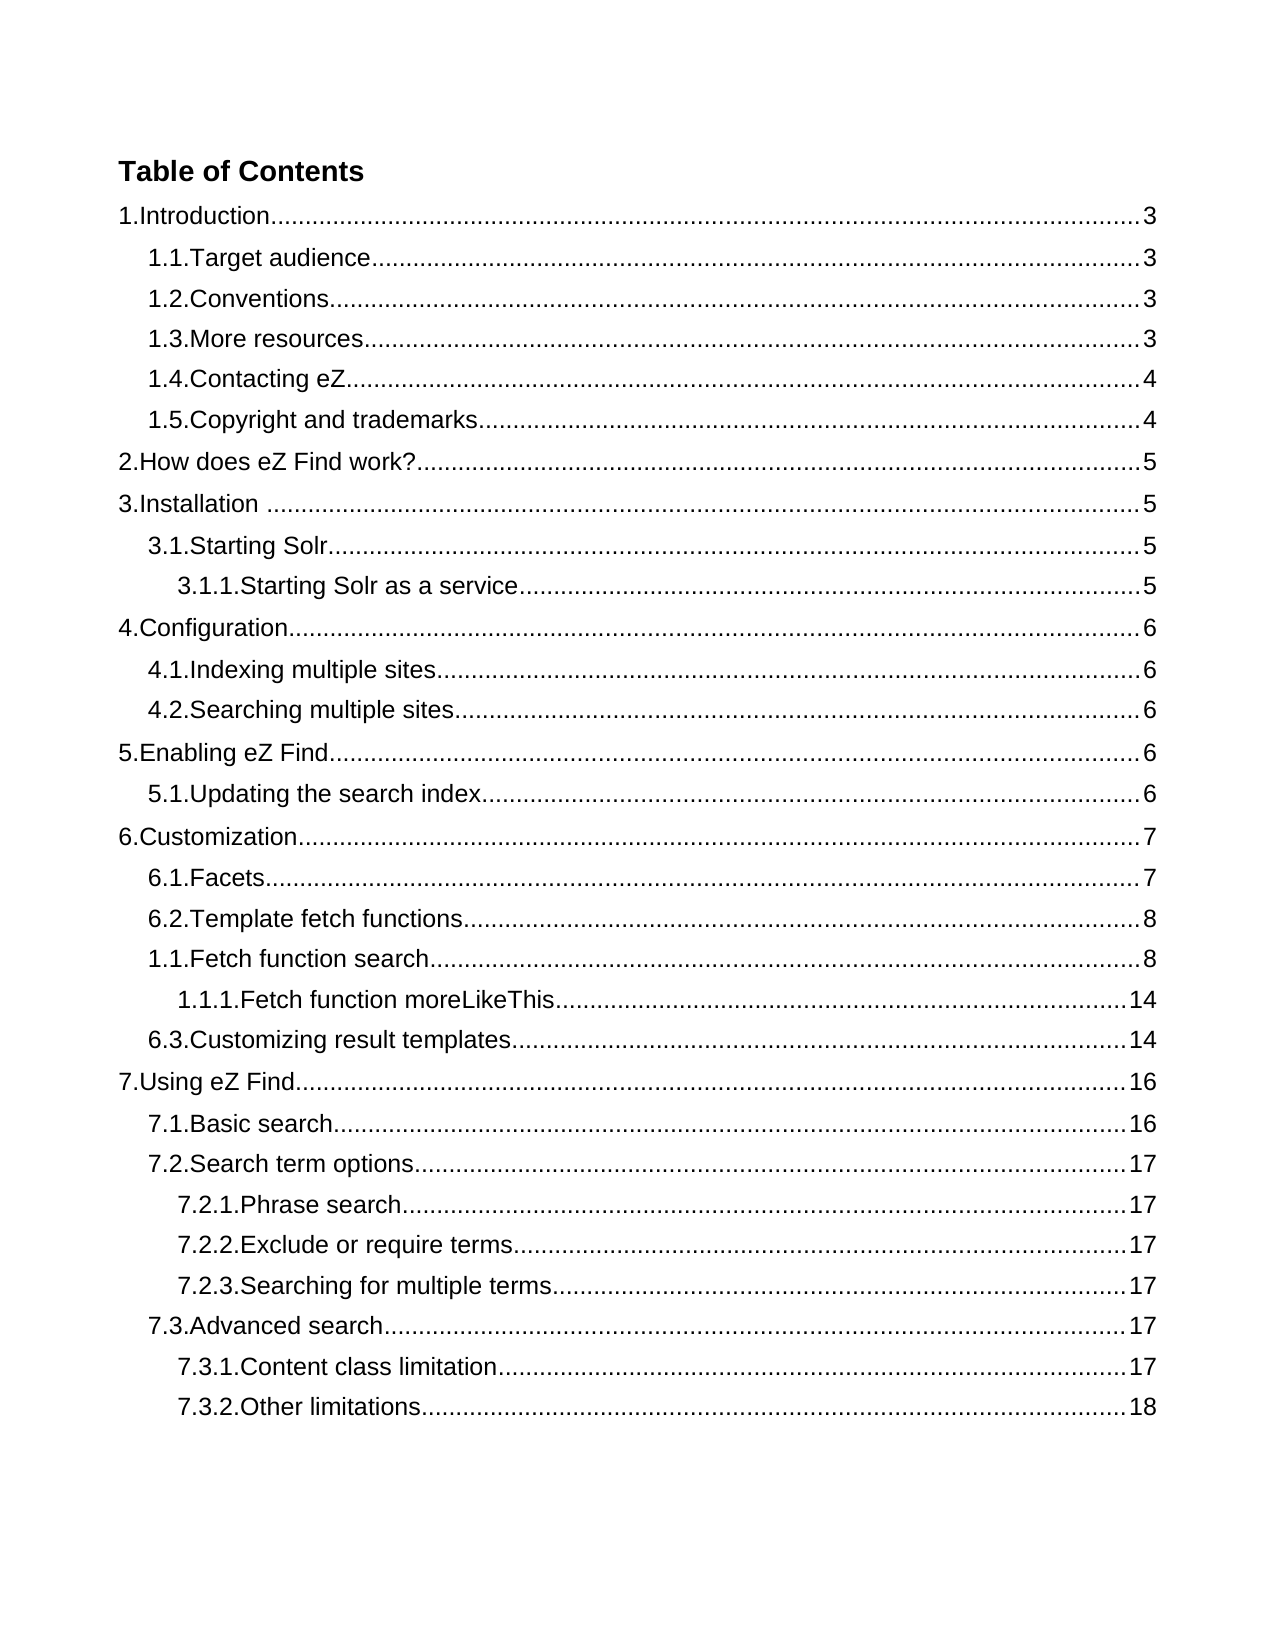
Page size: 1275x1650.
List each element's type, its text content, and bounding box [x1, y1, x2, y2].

text 6.1.Facets 7 [148, 864, 1157, 892]
text 7.Using eZ Find 16 [118, 1068, 1157, 1096]
text 4.Configuration 6 [118, 614, 1157, 642]
text 1.4.Contacting eZ 4 [148, 365, 1157, 393]
text 1.Introduction 3 [118, 202, 1157, 230]
text 6.2.Template fetch functions 8 [148, 904, 1157, 933]
subtitle Table of Contents [118, 155, 1157, 188]
text 1.1.Fetch function search 8 [148, 945, 1157, 973]
text 6.3.Customizing result templates 14 [148, 1026, 1157, 1054]
text 4.2.Searching multiple sites 6 [148, 696, 1157, 724]
text 4.1.Indexing multiple sites 6 [148, 656, 1157, 684]
text 5.1.Updating the search index 6 [148, 780, 1157, 808]
text 3.1.Starting Solr 5 [148, 531, 1157, 559]
text 1.1.1.Fetch function moreLikeThis 14 [177, 985, 1157, 1013]
text 7.2.3.Searching for multiple terms 17 [177, 1271, 1157, 1299]
text 2.How does eZ Find work? 5 [118, 447, 1157, 476]
text 5.Enabling eZ Find 6 [118, 738, 1157, 766]
text 6.Customization 7 [118, 822, 1157, 850]
text 3.Installation 5 [118, 489, 1157, 517]
text 7.3.1.Content class limitation 17 [177, 1352, 1157, 1380]
text 1.3.More resources 3 [148, 325, 1157, 353]
text 1.1.Target audience 3 [148, 244, 1157, 272]
text 7.3.Advanced search 17 [148, 1312, 1157, 1340]
text 7.3.2.Other limitations 18 [177, 1393, 1157, 1421]
text 7.1.Basic search 16 [148, 1110, 1157, 1138]
text 1.2.Conventions 3 [148, 284, 1157, 312]
text 7.2.1.Phrase search 17 [177, 1191, 1157, 1219]
text 7.2.2.Exclude or require terms 17 [177, 1231, 1157, 1259]
text 3.1.1.Starting Solr as a service 5 [177, 572, 1157, 600]
text 7.2.Search term options 17 [148, 1150, 1157, 1178]
text 1.5.Copyright and trademarks 4 [148, 406, 1157, 433]
